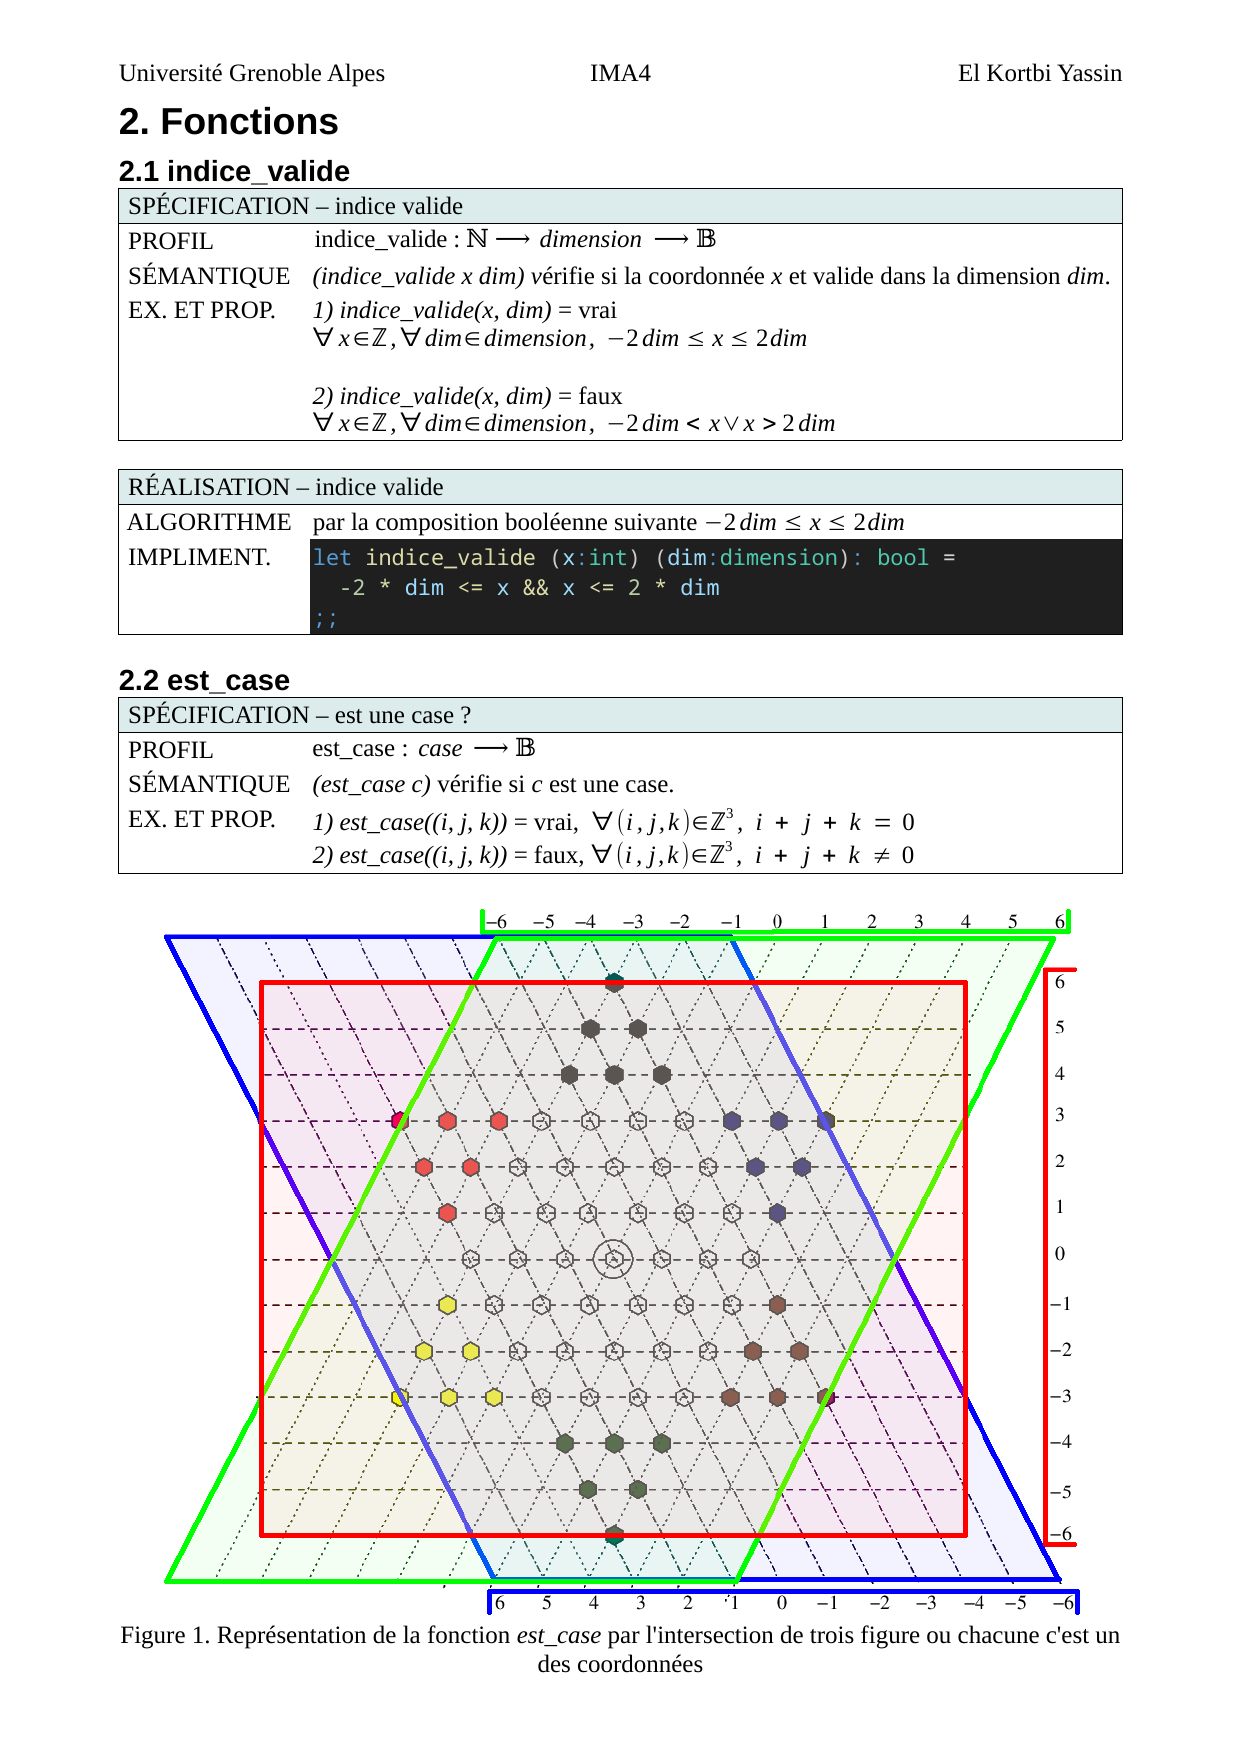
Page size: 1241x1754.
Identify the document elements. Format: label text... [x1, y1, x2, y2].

table_cell [309, 224, 1122, 258]
table_cell ALGORITHME [119, 505, 309, 539]
subtitle 2.2 est_case [118, 663, 1122, 697]
table_header SPÉCIFICATION – indice valide [119, 189, 1122, 223]
table_cell EX. ET PROP. [119, 293, 309, 440]
table_cell par la composition booléenne suivante [310, 505, 1122, 539]
table_cell PROFIL [119, 224, 309, 258]
text Figure 1. Représentation de la fonction est_case par l'intersection de trois figure ou chacune c'est un des coordonnées [118, 1620, 1122, 1678]
table_header RÉALISATION – indice valide [119, 470, 1122, 504]
table_cell (est_case c) vérifie si c est une case. [309, 766, 1122, 801]
table_cell SÉMANTIQUE [119, 766, 309, 801]
table_cell let indice_valide (x:int) (dim:dimension): bool = -2 * dim <= x && x <= 2 * dim ;; [310, 539, 1122, 634]
picture [155, 902, 1086, 1621]
table_header SPÉCIFICATION – est une case ? [119, 698, 1122, 732]
table_cell [309, 733, 1122, 766]
table_cell IMPLIMENT. [119, 539, 309, 634]
table_cell EX. ET PROP. [119, 801, 309, 873]
subtitle 2.1 indice_valide [118, 154, 1122, 188]
subtitle 2. Fonctions [118, 99, 1122, 142]
table_cell SÉMANTIQUE [119, 258, 309, 292]
table_cell 1) est_case((i, j, k)) = vrai, 2) est_case((i, j, k)) = faux, [309, 801, 1122, 873]
table_cell (indice_valide x dim) vérifie si la coordonnée x et valide dans la dimension dim. [309, 258, 1122, 292]
table_cell PROFIL [119, 733, 309, 766]
table_cell 1) indice_valide(x, dim) = vrai 2) indice_valide(x, dim) = faux [309, 293, 1122, 440]
